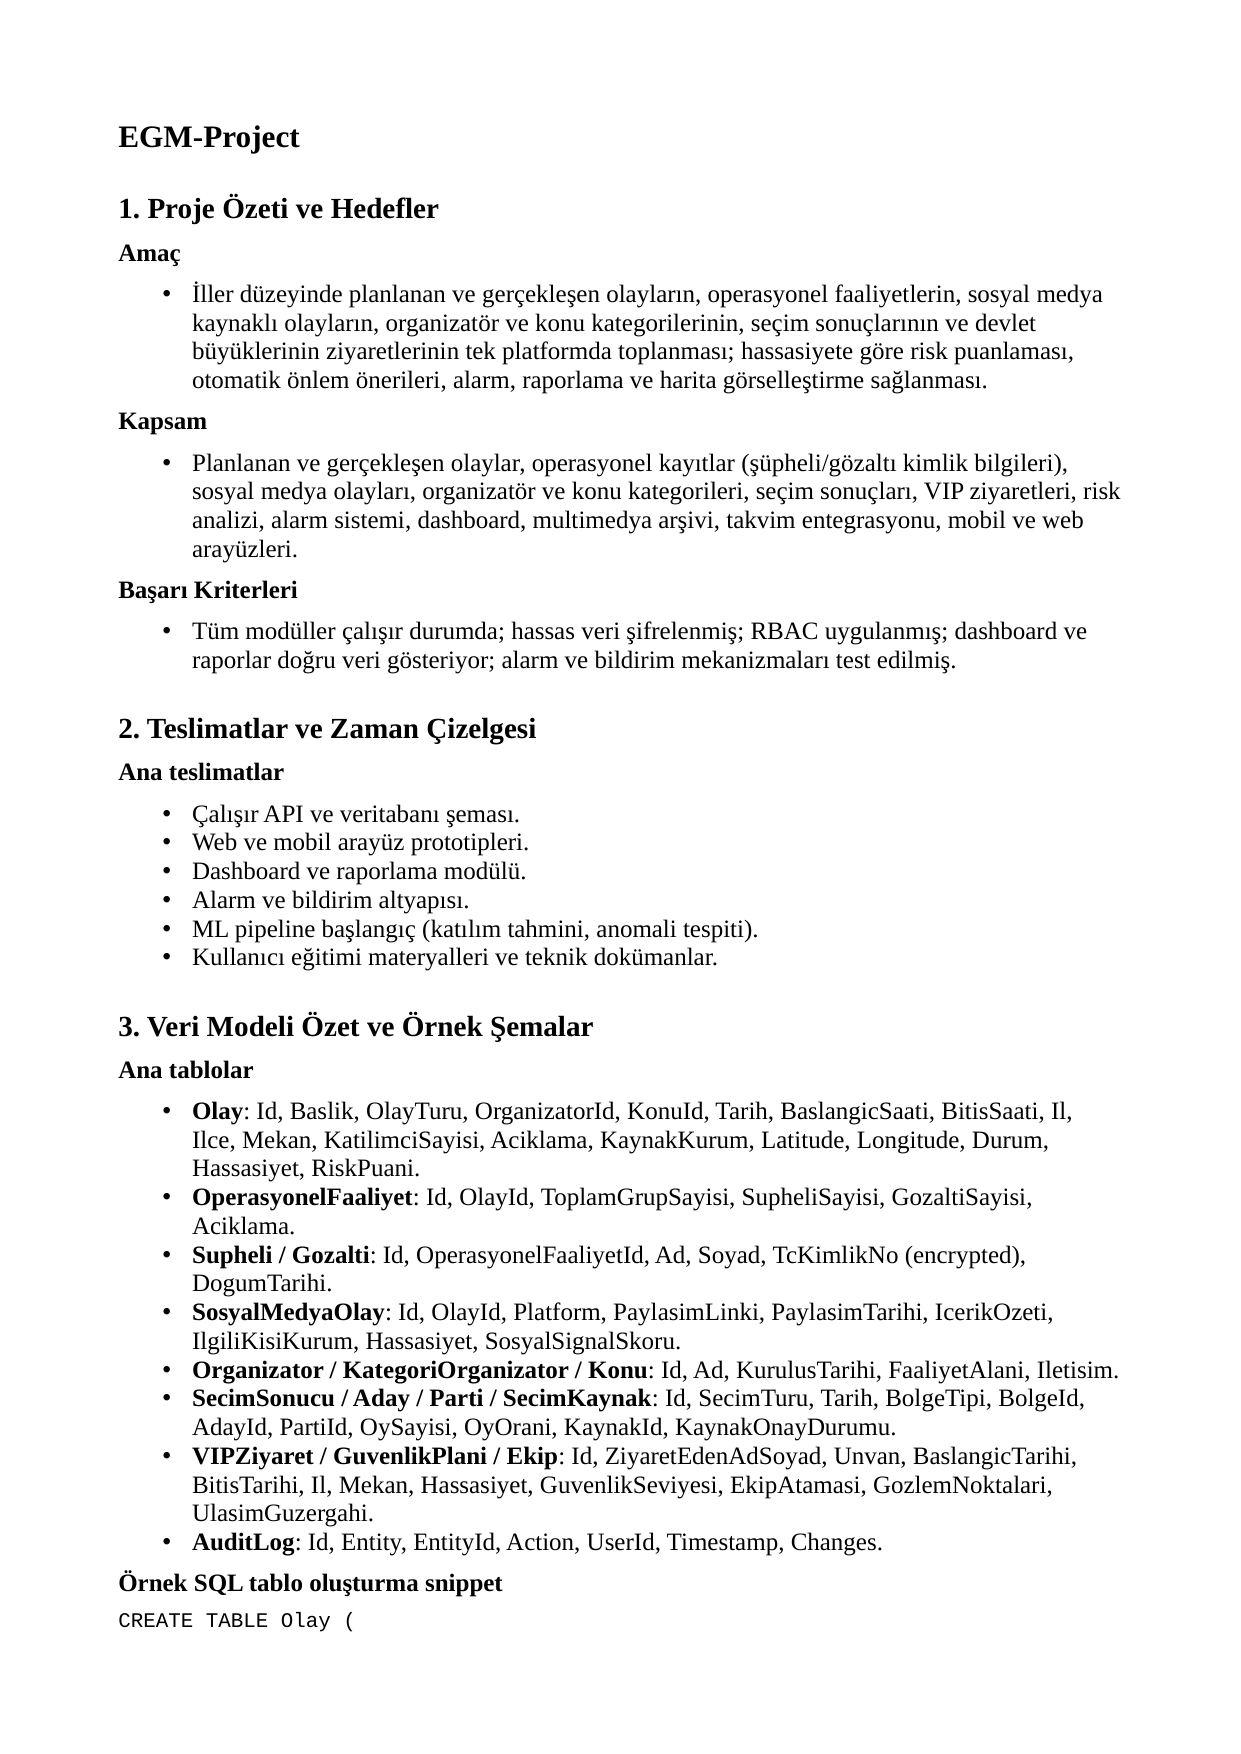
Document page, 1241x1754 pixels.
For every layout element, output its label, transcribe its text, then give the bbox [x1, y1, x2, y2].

subtitle 3. Veri Modeli Özet ve Örnek Şemalar [118, 1009, 1122, 1042]
text EGM-Project [118, 118, 1122, 154]
subtitle 1. Proje Özeti ve Hedefler [118, 192, 1122, 225]
list Olay: Id, Baslik, OlayTuru, OrganizatorId, KonuId, Tarih, BaslangicSaati, BitisSaati, Il, Ilce, Mekan, KatilimciSayisi, Aciklama, KaynakKurum, Latitude, Longitude, Durum, Hassasiyet, RiskPuani. [162, 1096, 1122, 1182]
list SosyalMedyaOlay: Id, OlayId, Platform, PaylasimLinki, PaylasimTarihi, IcerikOzeti, IlgiliKisiKurum, Hassasiyet, SosyalSignalSkoru. [162, 1297, 1122, 1355]
list ML pipeline başlangıç (katılım tahmini, anomali tespiti). [162, 914, 1122, 942]
list İller düzeyinde planlanan ve gerçekleşen olayların, operasyonel faaliyetlerin, sosyal medya kaynaklı olayların, organizatör ve konu kategorilerinin, seçim sonuçlarının ve devlet büyüklerinin ziyaretlerinin tek platformda toplanması; hassasiyete göre risk puanlaması, otomatik önlem önerileri, alarm, raporlama ve harita görselleştirme sağlanması. [162, 279, 1122, 394]
list Tüm modüller çalışır durumda; hassas veri şifrelenmiş; RBAC uygulanmış; dashboard ve raporlar doğru veri gösteriyor; alarm ve bildirim mekanizmaları test edilmiş. [162, 616, 1122, 674]
text Ana tablolar [118, 1055, 1122, 1083]
text Örnek SQL tablo oluşturma snippet [118, 1568, 1122, 1597]
subtitle 2. Teslimatlar ve Zaman Çizelgesi [118, 711, 1122, 745]
list OperasyonelFaaliyet: Id, OlayId, ToplamGrupSayisi, SupheliSayisi, GozaltiSayisi, Aciklama. [162, 1182, 1122, 1240]
text Amaç [118, 238, 1122, 266]
text Kapsam [118, 406, 1122, 435]
list VIPZiyaret / GuvenlikPlani / Ekip: Id, ZiyaretEdenAdSoyad, Unvan, BaslangicTarihi, BitisTarihi, Il, Mekan, Hassasiyet, GuvenlikSeviyesi, EkipAtamasi, GozlemNoktalari, UlasimGuzergahi. [162, 1441, 1122, 1527]
text CREATE TABLE Olay ( [118, 1610, 1122, 1633]
text Ana teslimatlar [118, 757, 1122, 786]
list AuditLog: Id, Entity, EntityId, Action, UserId, Timestamp, Changes. [162, 1527, 1122, 1556]
list Organizator / KategoriOrganizator / Konu: Id, Ad, KurulusTarihi, FaaliyetAlani, Iletisim. [162, 1355, 1122, 1383]
list Alarm ve bildirim altyapısı. [162, 885, 1122, 914]
list Kullanıcı eğitimi materyalleri ve teknik dokümanlar. [162, 942, 1122, 971]
list Web ve mobil arayüz prototipleri. [162, 827, 1122, 856]
list Çalışır API ve veritabanı şeması. [162, 799, 1122, 827]
list Supheli / Gozalti: Id, OperasyonelFaaliyetId, Ad, Soyad, TcKimlikNo (encrypted), DogumTarihi. [162, 1240, 1122, 1297]
list Dashboard ve raporlama modülü. [162, 856, 1122, 885]
list Planlanan ve gerçekleşen olaylar, operasyonel kayıtlar (şüpheli/gözaltı kimlik bilgileri), sosyal medya olayları, organizatör ve konu kategorileri, seçim sonuçları, VIP ziyaretleri, risk analizi, alarm sistemi, dashboard, multimedya arşivi, takvim entegrasyonu, mobil ve web arayüzleri. [162, 448, 1122, 563]
list SecimSonucu / Aday / Parti / SecimKaynak: Id, SecimTuru, Tarih, BolgeTipi, BolgeId, AdayId, PartiId, OySayisi, OyOrani, KaynakId, KaynakOnayDurumu. [162, 1383, 1122, 1441]
text Başarı Kriterleri [118, 575, 1122, 604]
